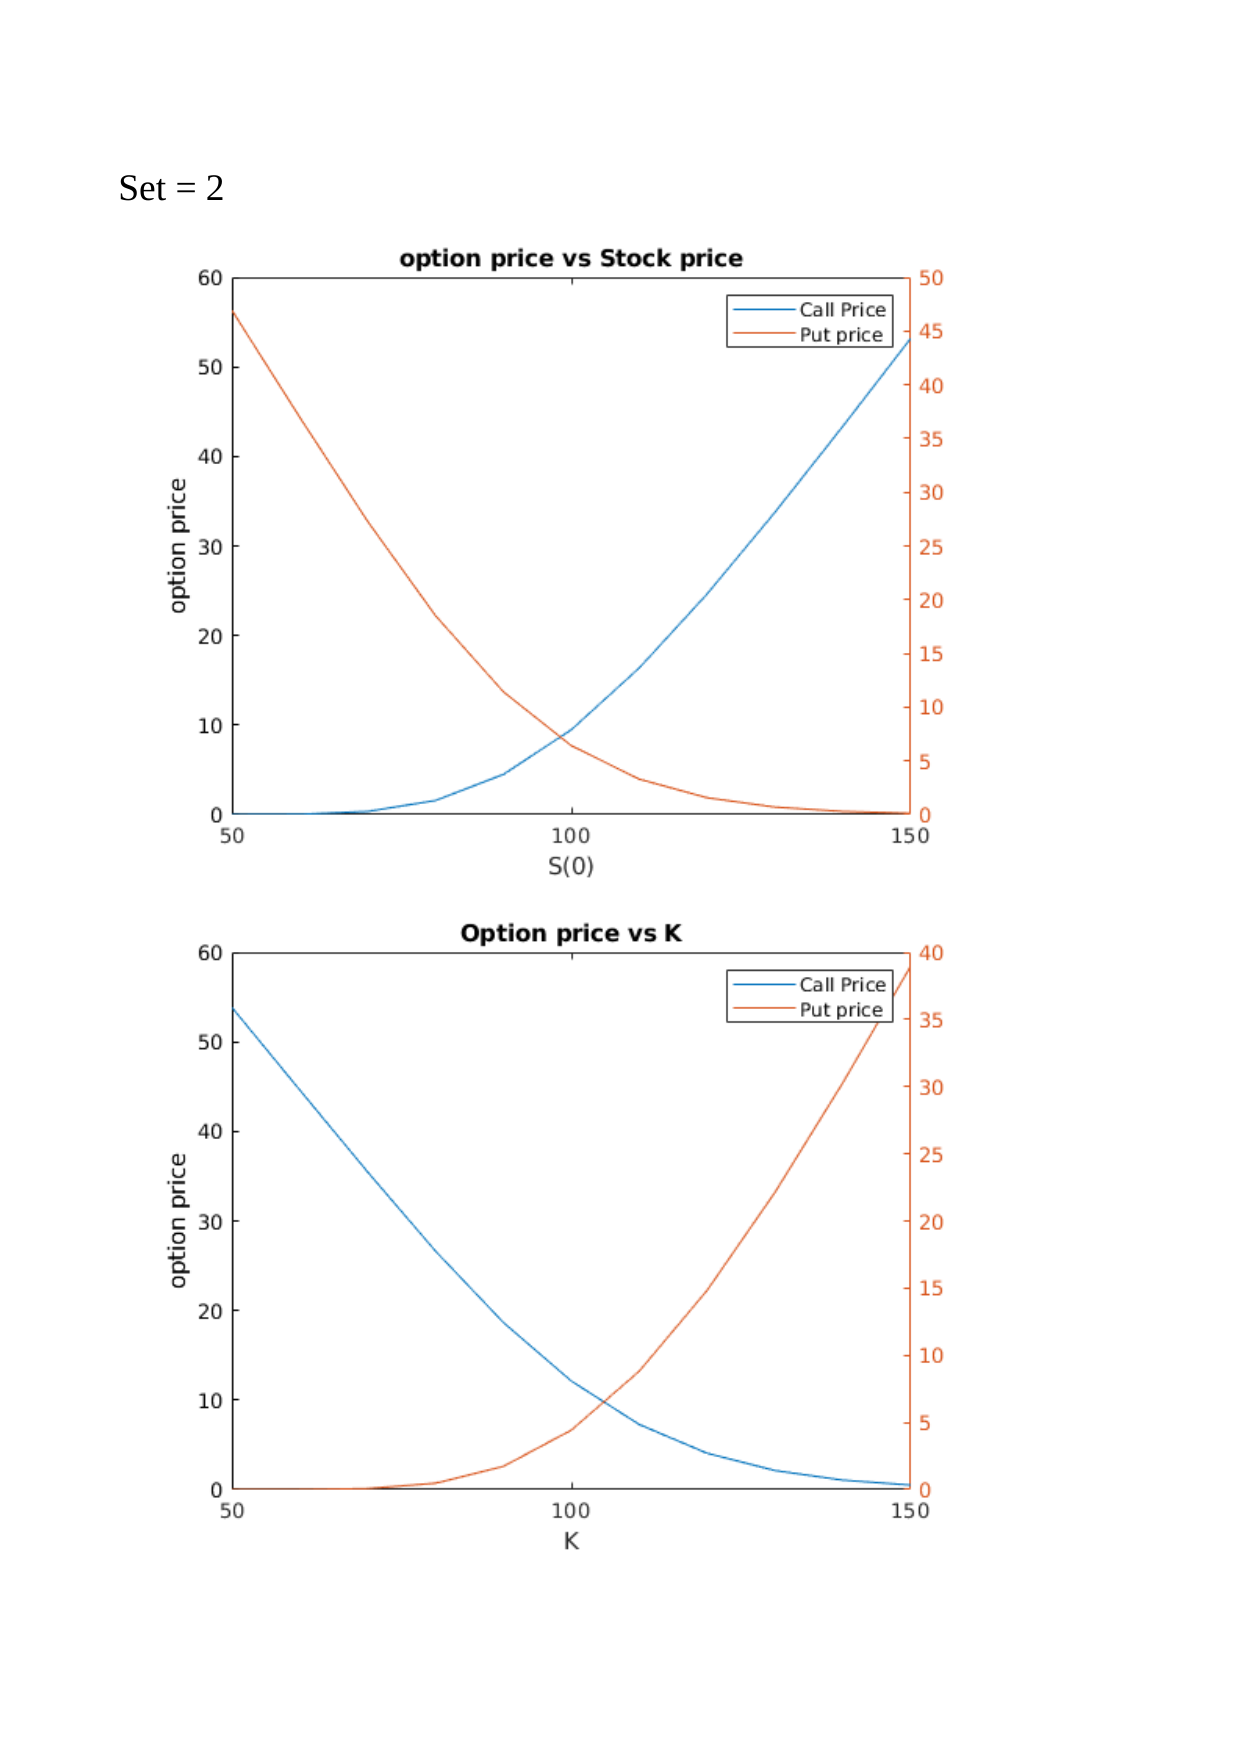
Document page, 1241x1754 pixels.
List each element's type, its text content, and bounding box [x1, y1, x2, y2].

text Set = 2 [118, 166, 1122, 209]
picture [118, 230, 994, 887]
picture [118, 905, 994, 1562]
